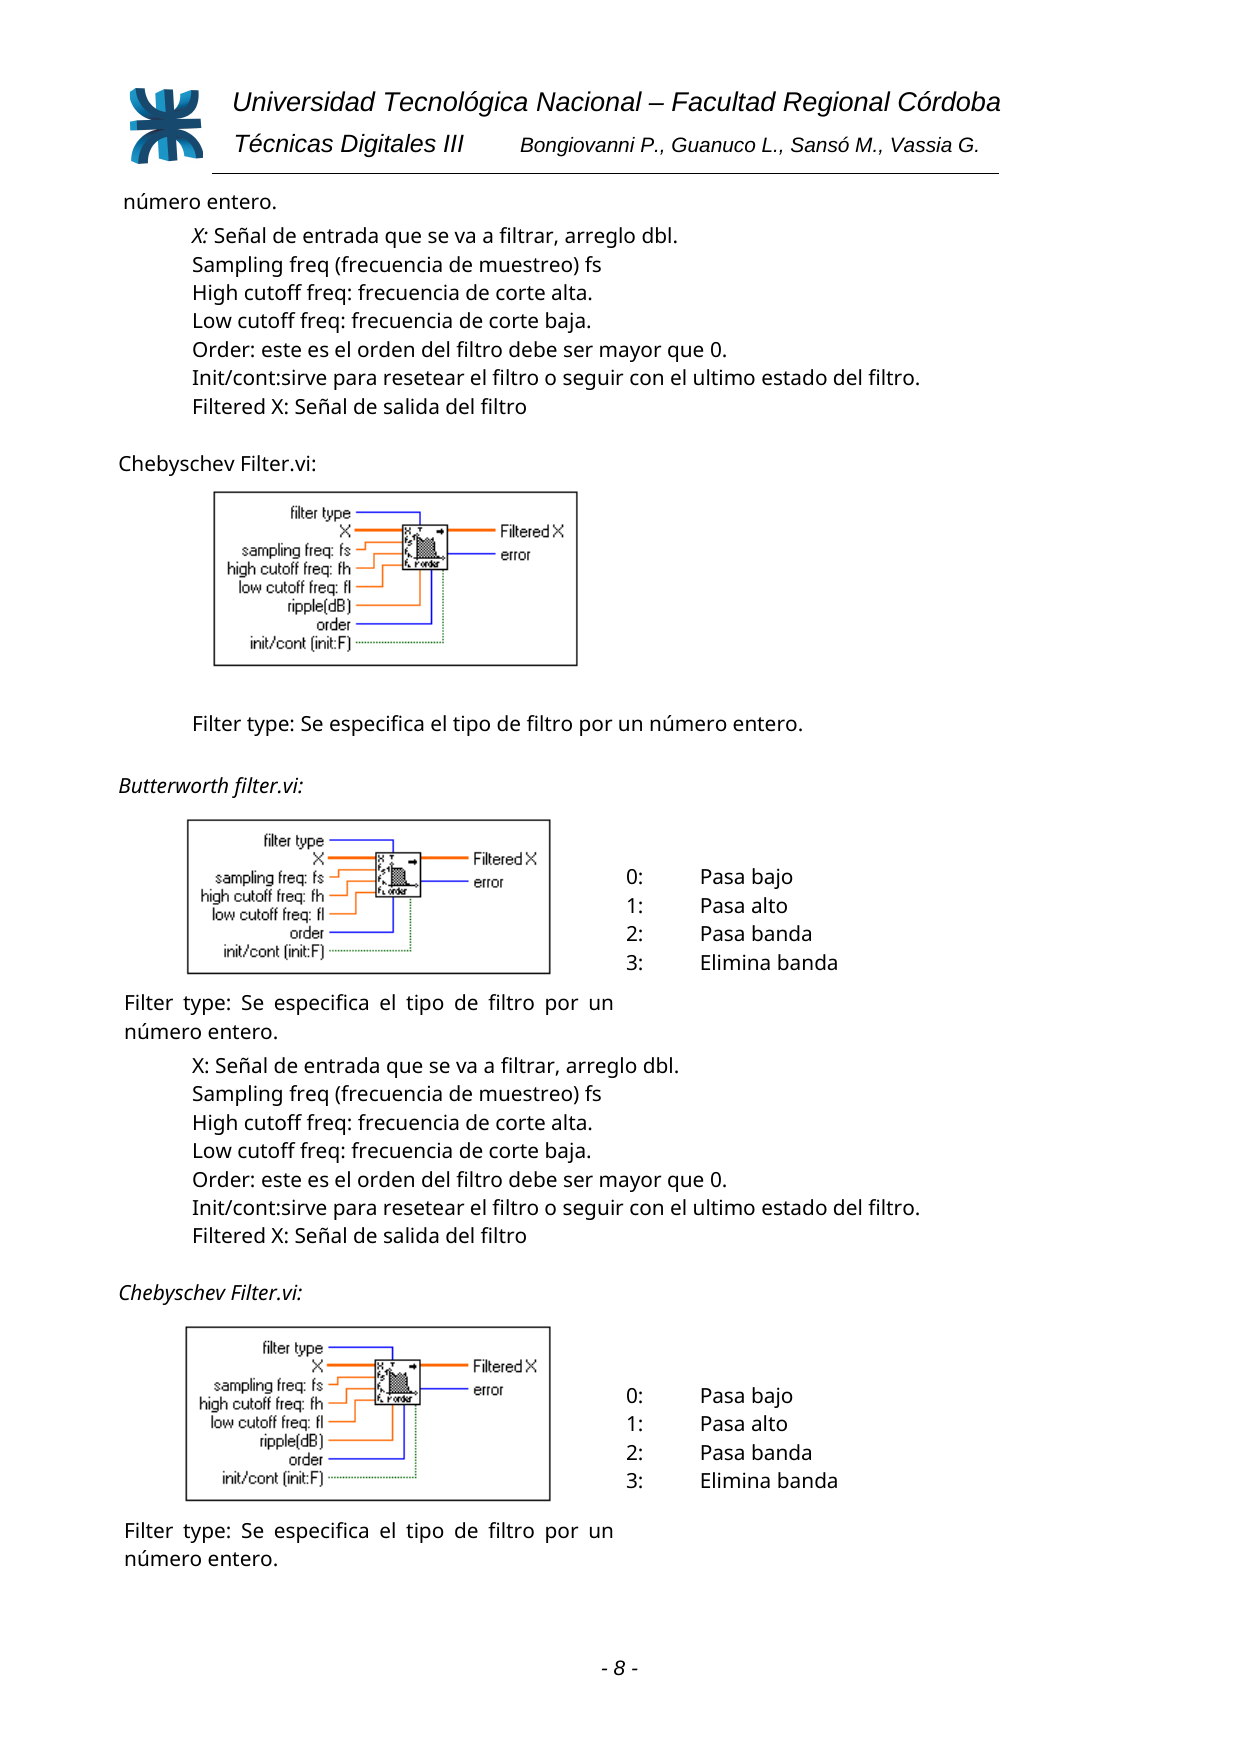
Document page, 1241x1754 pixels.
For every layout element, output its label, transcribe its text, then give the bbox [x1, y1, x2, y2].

text High cutoff freq: frecuencia de corte alta. [118, 278, 1122, 307]
table_header [620, 181, 1123, 221]
text Init/cont:sirve para resetear el filtro o seguir con el ultimo estado del filtro. [118, 1193, 1122, 1222]
text Sampling freq (frecuencia de muestreo) fs [118, 1079, 1122, 1108]
text Low cutoff freq: frecuencia de corte baja. [118, 1136, 1122, 1165]
text Filtered X: Señal de salida del filtro [118, 1222, 1122, 1250]
text Butterworth filter.vi: [118, 771, 1122, 800]
text Sampling freq (frecuencia de muestreo) fs [118, 250, 1122, 278]
picture [181, 1321, 558, 1507]
text X: Señal de entrada que se va a filtrar, arreglo dbl. [118, 221, 1122, 250]
text Filter type: Se especifica el tipo de filtro por un número entero. [118, 709, 1122, 737]
picture [129, 88, 203, 164]
text Order: este es el orden del filtro debe ser mayor que 0. [118, 335, 1122, 363]
picture [208, 486, 585, 672]
picture [183, 814, 555, 980]
text Chebyschev Filter.vi: [118, 449, 1122, 478]
text Chebyschev Filter.vi: [118, 1278, 1122, 1307]
table_header número entero. [117, 181, 620, 221]
table_header Filter type: Se especifica el tipo de filtro por un número entero. [118, 1307, 620, 1578]
text Filtered X: Señal de salida del filtro [118, 392, 1122, 420]
table_header 0: Pasa bajo 1: Pasa alto 2: Pasa banda 3: Elimina banda [620, 1307, 1122, 1578]
table_header Filter type: Se especifica el tipo de filtro por un número entero. [118, 800, 620, 1051]
text Low cutoff freq: frecuencia de corte baja. [118, 307, 1122, 335]
text Init/cont:sirve para resetear el filtro o seguir con el ultimo estado del filtro. [118, 363, 1122, 392]
text Order: este es el orden del filtro debe ser mayor que 0. [118, 1165, 1122, 1193]
table_header 0: Pasa bajo 1: Pasa alto 2: Pasa banda 3: Elimina banda [620, 800, 1122, 1051]
text High cutoff freq: frecuencia de corte alta. [118, 1108, 1122, 1136]
text X: Señal de entrada que se va a filtrar, arreglo dbl. [118, 1051, 1122, 1079]
